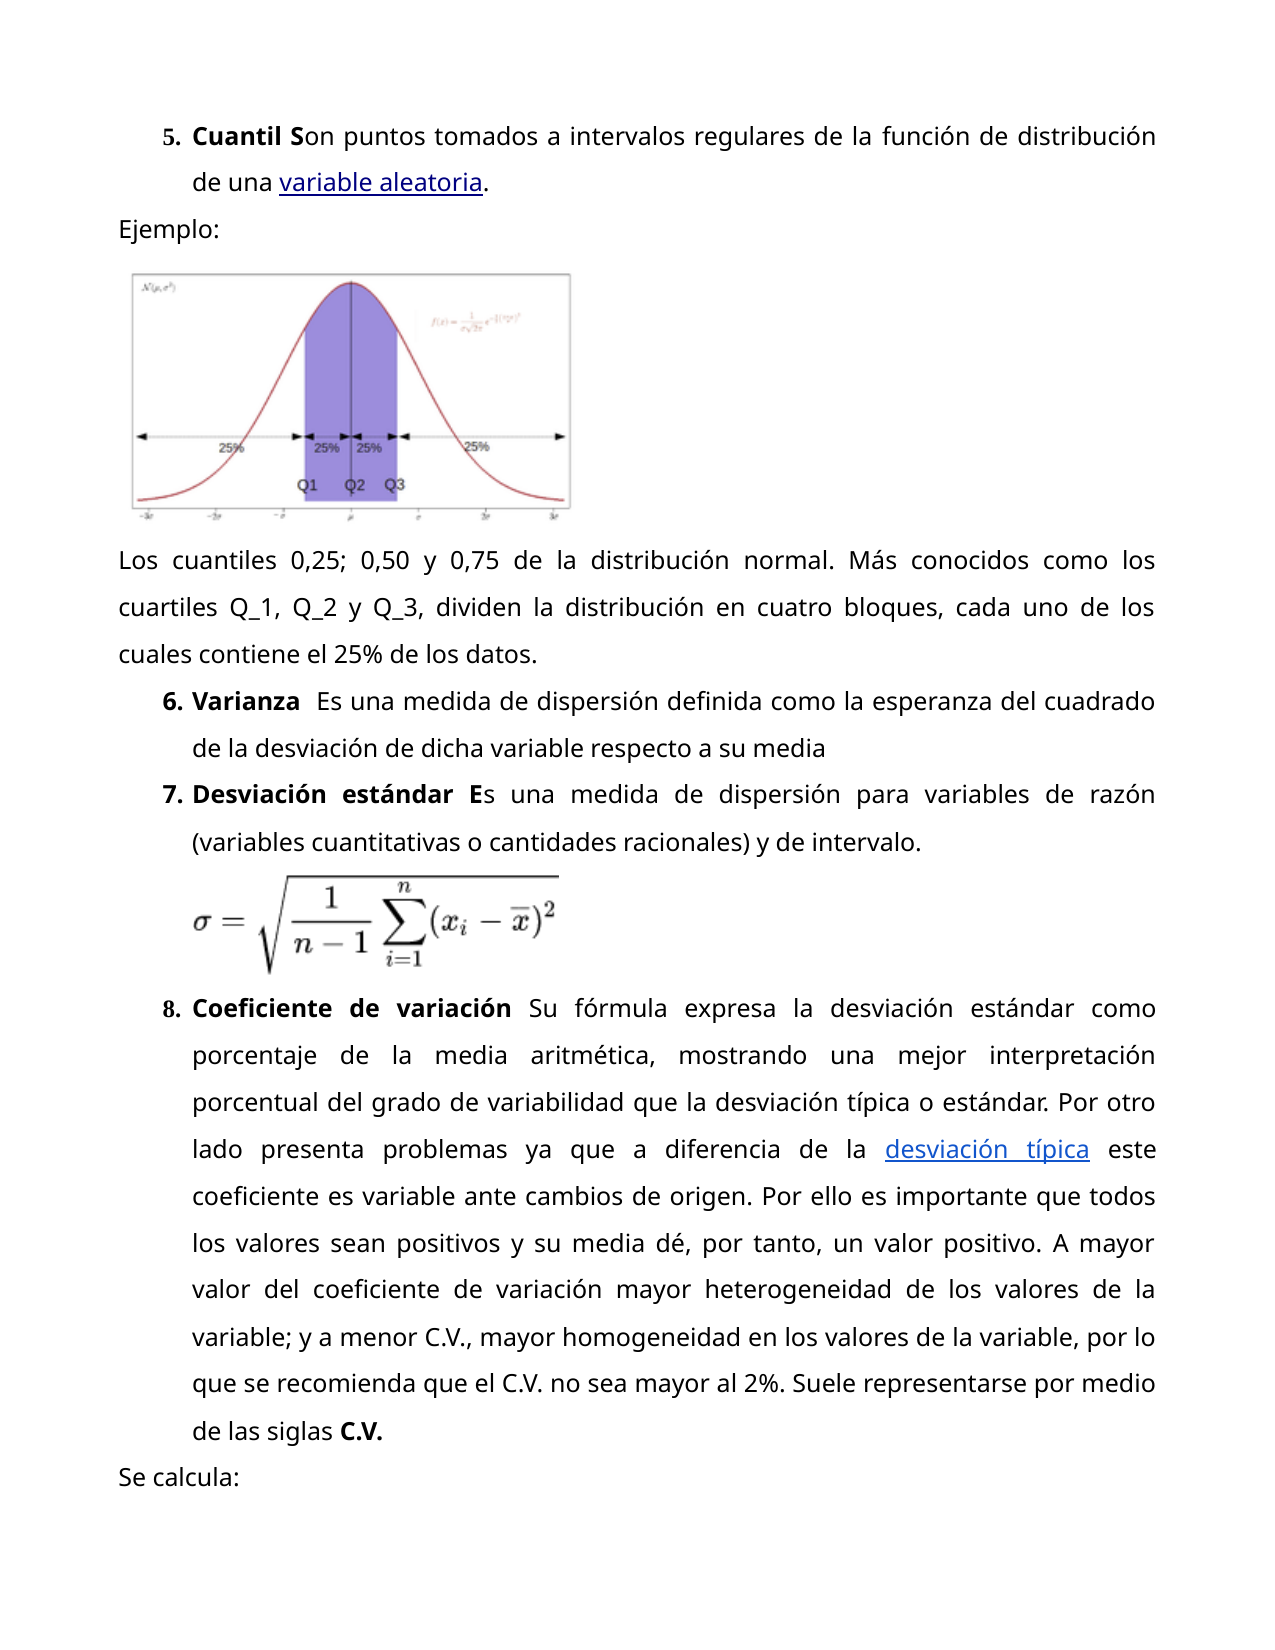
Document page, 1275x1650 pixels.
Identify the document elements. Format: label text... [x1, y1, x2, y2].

list Varianza Es una medida de dispersión definida como la esperanza del cuadrado de la desviación de dicha variable respecto a su media [162, 683, 1157, 764]
text Los cuantiles 0,25; 0,50 y 0,75 de la distribución normal. Más conocidos como los cuartiles Q_1, Q_2 y Q_3, dividen la distribución en cuatro bloques, cada uno de los cuales contiene el 25% de los datos. [118, 542, 1157, 670]
list Coeficiente de variación Su fórmula expresa la desviación estándar como porcentaje de la media aritmética, mostrando una mejor interpretación porcentual del grado de variabilidad que la desviación típica o estándar. Por otro lado presenta problemas ya que a diferencia de la desviación típica este coeficiente es variable ante cambios de origen. Por ello es importante que todos los valores sean positivos y su media dé, por tanto, un valor positivo. A mayor valor del coeficiente de variación mayor heterogeneidad de los valores de la variable; y a menor C.V., mayor homogeneidad en los valores de la variable, por lo que se recomienda que el C.V. no sea mayor al 2%. Suele representarse por medio de las siglas C.V. [162, 990, 1157, 1447]
list Desviación estándar Es una medida de dispersión para variables de razón (variables cuantitativas o cantidades racionales) y de intervalo. [162, 777, 1157, 858]
list Cuantil Son puntos tomados a intervalos regulares de la función de distribución de una variable aleatoria. [162, 118, 1157, 199]
picture [118, 259, 587, 530]
picture [193, 871, 559, 978]
text Ejemplo: [118, 212, 1157, 246]
text Se calcula: [118, 1460, 1157, 1494]
